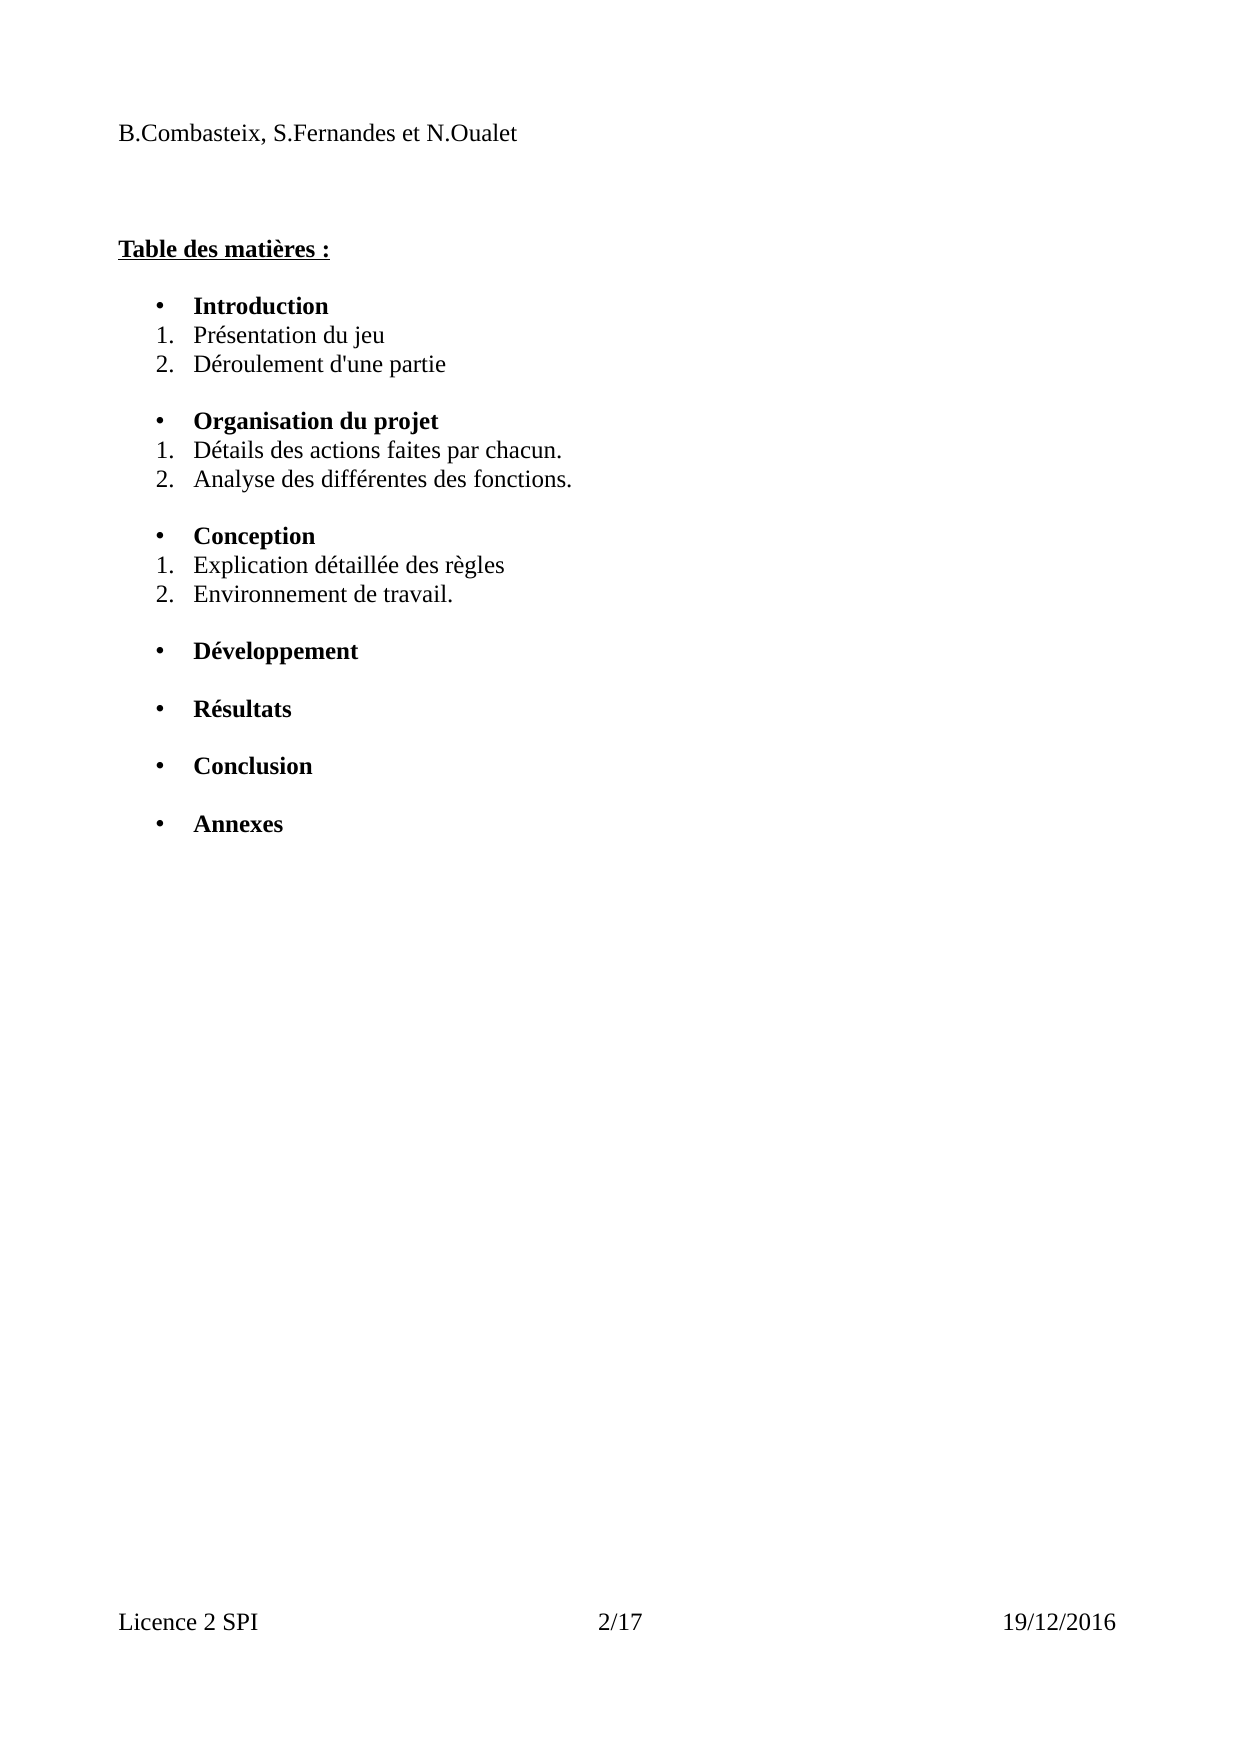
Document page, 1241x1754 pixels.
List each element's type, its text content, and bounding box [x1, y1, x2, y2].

list Organisation du projet [156, 406, 1122, 435]
list Conclusion [156, 751, 1122, 780]
list Déroulement d'une partie [156, 349, 1122, 378]
text Table des matières : [118, 234, 1122, 263]
list Développement [156, 636, 1122, 665]
list Résultats [156, 694, 1122, 723]
list Explication détaillée des règles [156, 550, 1122, 579]
list Annexes [156, 809, 1122, 838]
list Introduction [156, 291, 1122, 320]
list Environnement de travail. [156, 579, 1122, 608]
list Conception [156, 521, 1122, 550]
list Détails des actions faites par chacun. [156, 435, 1122, 464]
list Analyse des différentes des fonctions. [156, 464, 1122, 493]
list Présentation du jeu [156, 320, 1122, 349]
